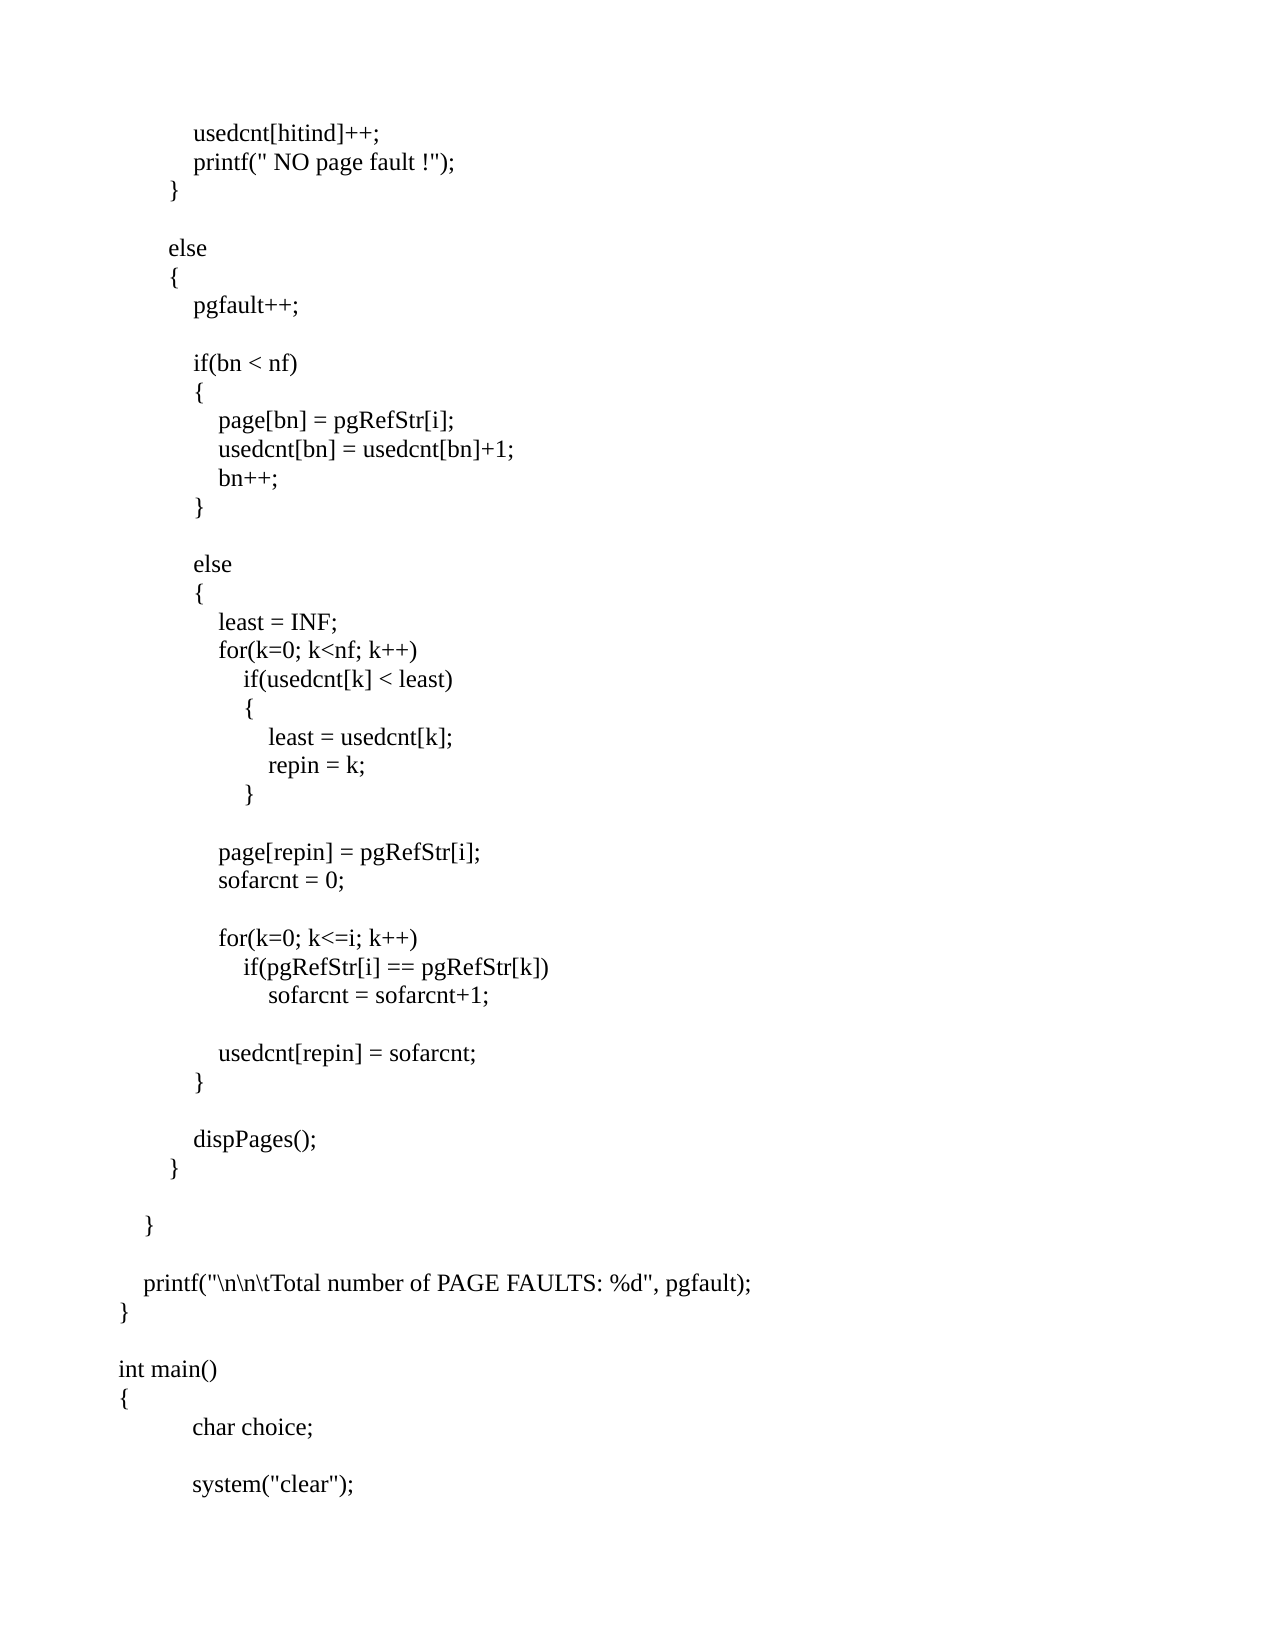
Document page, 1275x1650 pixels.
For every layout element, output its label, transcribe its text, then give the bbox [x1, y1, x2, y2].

text usedcnt[bn] = usedcnt[bn]+1; [118, 434, 1157, 463]
text system("clear"); [118, 1469, 1157, 1498]
text } [118, 779, 1157, 808]
text pgfault++; [118, 291, 1157, 319]
text usedcnt[hitind]++; [118, 118, 1157, 147]
text } [118, 1211, 1157, 1239]
text } [118, 492, 1157, 521]
text page[repin] = pgRefStr[i]; [118, 837, 1157, 866]
text usedcnt[repin] = sofarcnt; [118, 1038, 1157, 1067]
text sofarcnt = 0; [118, 866, 1157, 894]
text } [118, 1297, 1157, 1326]
text else [118, 233, 1157, 262]
text { [118, 262, 1157, 291]
text page[bn] = pgRefStr[i]; [118, 406, 1157, 434]
text if(bn < nf) [118, 348, 1157, 377]
text { [118, 693, 1157, 722]
text if(pgRefStr[i] == pgRefStr[k]) [118, 952, 1157, 981]
text for(k=0; k<=i; k++) [118, 923, 1157, 952]
text sofarcnt = sofarcnt+1; [118, 981, 1157, 1009]
text char choice; [118, 1412, 1157, 1441]
text int main() [118, 1354, 1157, 1383]
text dispPages(); [118, 1124, 1157, 1153]
text bn++; [118, 463, 1157, 492]
text } [118, 176, 1157, 204]
text least = INF; [118, 607, 1157, 636]
text { [118, 1383, 1157, 1412]
text } [118, 1153, 1157, 1182]
text least = usedcnt[k]; [118, 722, 1157, 751]
text repin = k; [118, 751, 1157, 779]
text } [118, 1067, 1157, 1096]
text printf(" NO page fault !"); [118, 147, 1157, 176]
text if(usedcnt[k] < least) [118, 664, 1157, 693]
text else [118, 549, 1157, 578]
text { [118, 377, 1157, 406]
text for(k=0; k<nf; k++) [118, 636, 1157, 664]
text printf("\n\n\tTotal number of PAGE FAULTS: %d", pgfault); [118, 1268, 1157, 1297]
text { [118, 578, 1157, 607]
